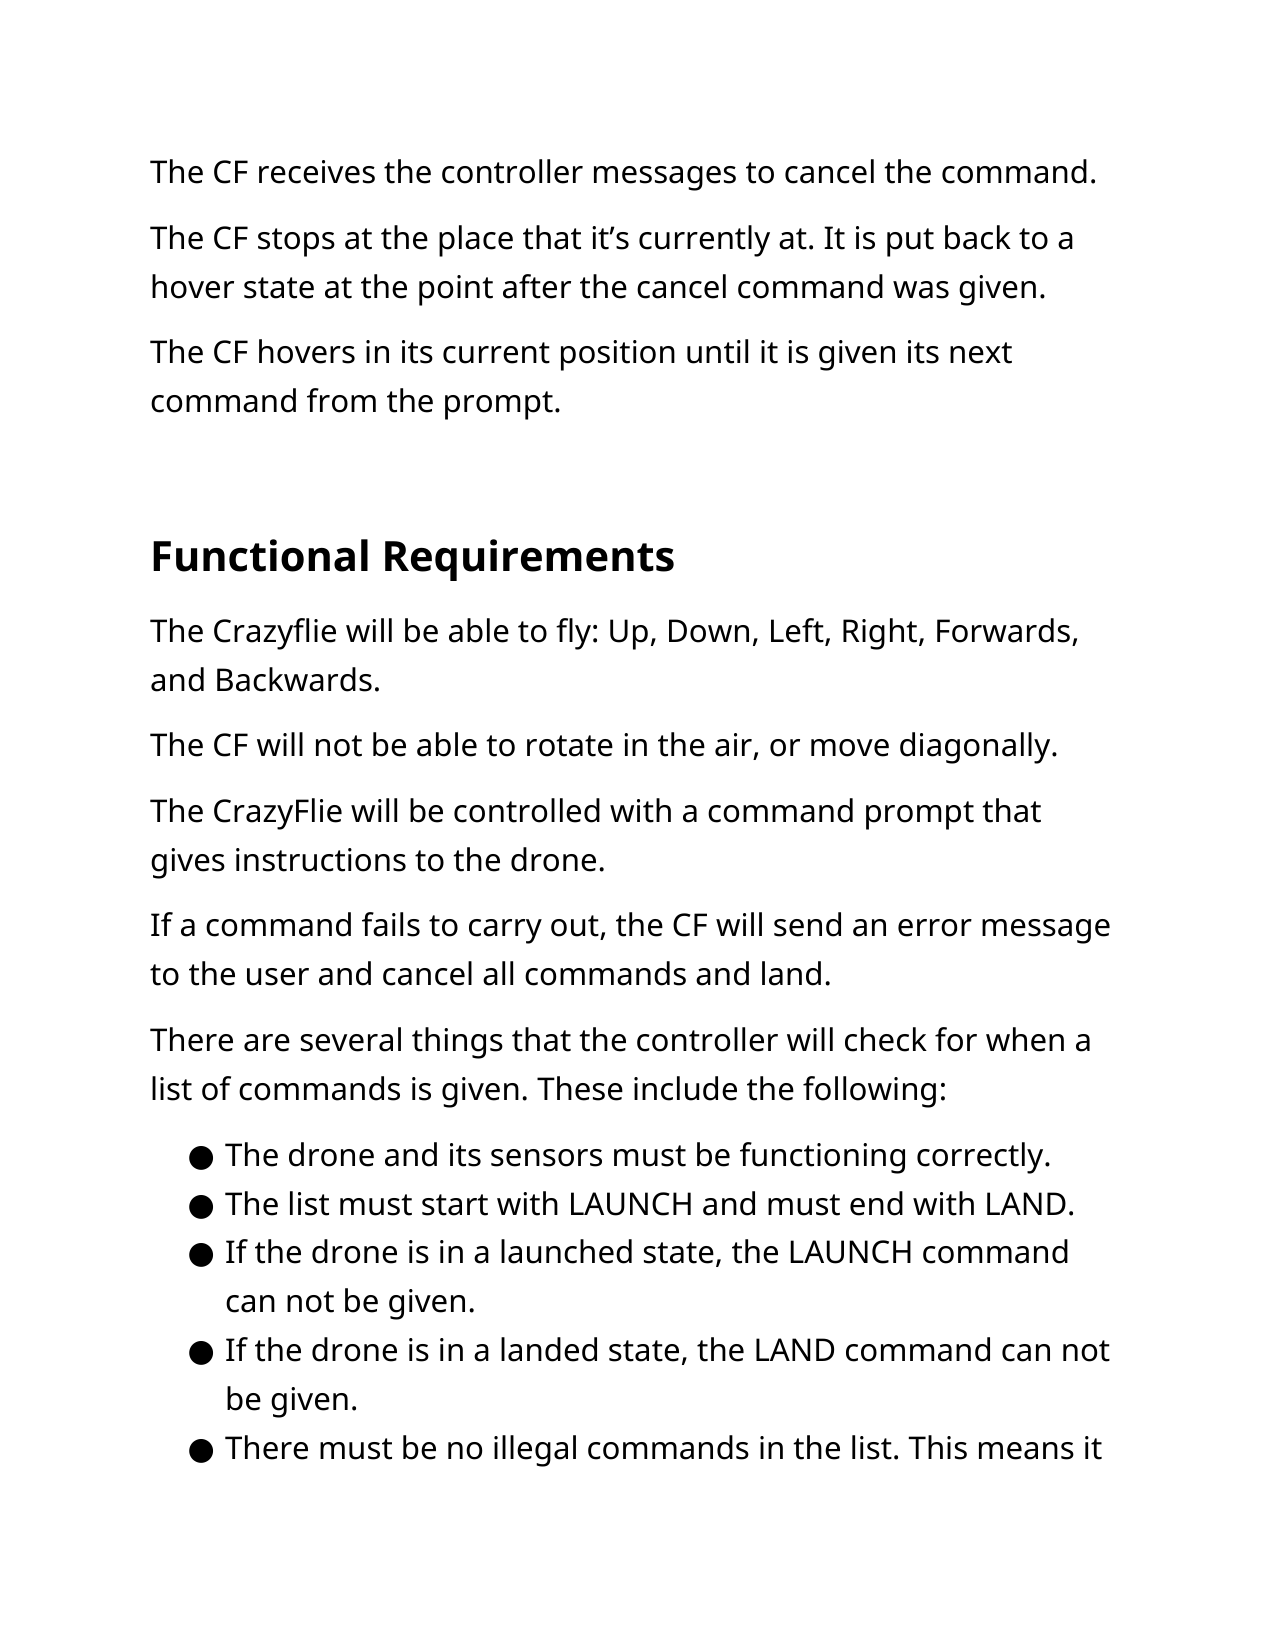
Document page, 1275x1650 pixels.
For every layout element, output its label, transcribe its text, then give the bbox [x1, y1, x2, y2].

text The Crazyflie will be able to fly: Up, Down, Left, Right, Forwards, and Backwards. [150, 608, 1125, 700]
text The CrazyFlie will be controlled with a command prompt that gives instructions to the drone. [150, 789, 1125, 880]
text The CF will not be able to rotate in the air, or move diagonally. [150, 723, 1125, 766]
text There are several things that the controller will check for when a list of commands is given. These include the following: [150, 1018, 1125, 1109]
list The drone and its sensors must be functioning correctly. [187, 1132, 1125, 1175]
text The CF stops at the place that it’s currently at. It is put back to a hover state at the point after the cancel command was given. [150, 216, 1125, 307]
text If a command fails to carry out, the CF will send an error message to the user and cancel all commands and land. [150, 903, 1125, 995]
text The CF receives the controller messages to cancel the command. [150, 150, 1125, 193]
list If the drone is in a launched state, the LAUNCH command can not be given. [187, 1230, 1125, 1322]
list If the drone is in a landed state, the LAND command can not be given. [187, 1328, 1125, 1420]
text The CF hovers in its current position until it is given its next command from the prompt. [150, 330, 1125, 422]
text Functional Requirements [150, 527, 1125, 583]
list There must be no illegal commands in the list. This means it [187, 1426, 1125, 1469]
list The list must start with LAUNCH and must end with LAND. [187, 1181, 1125, 1224]
